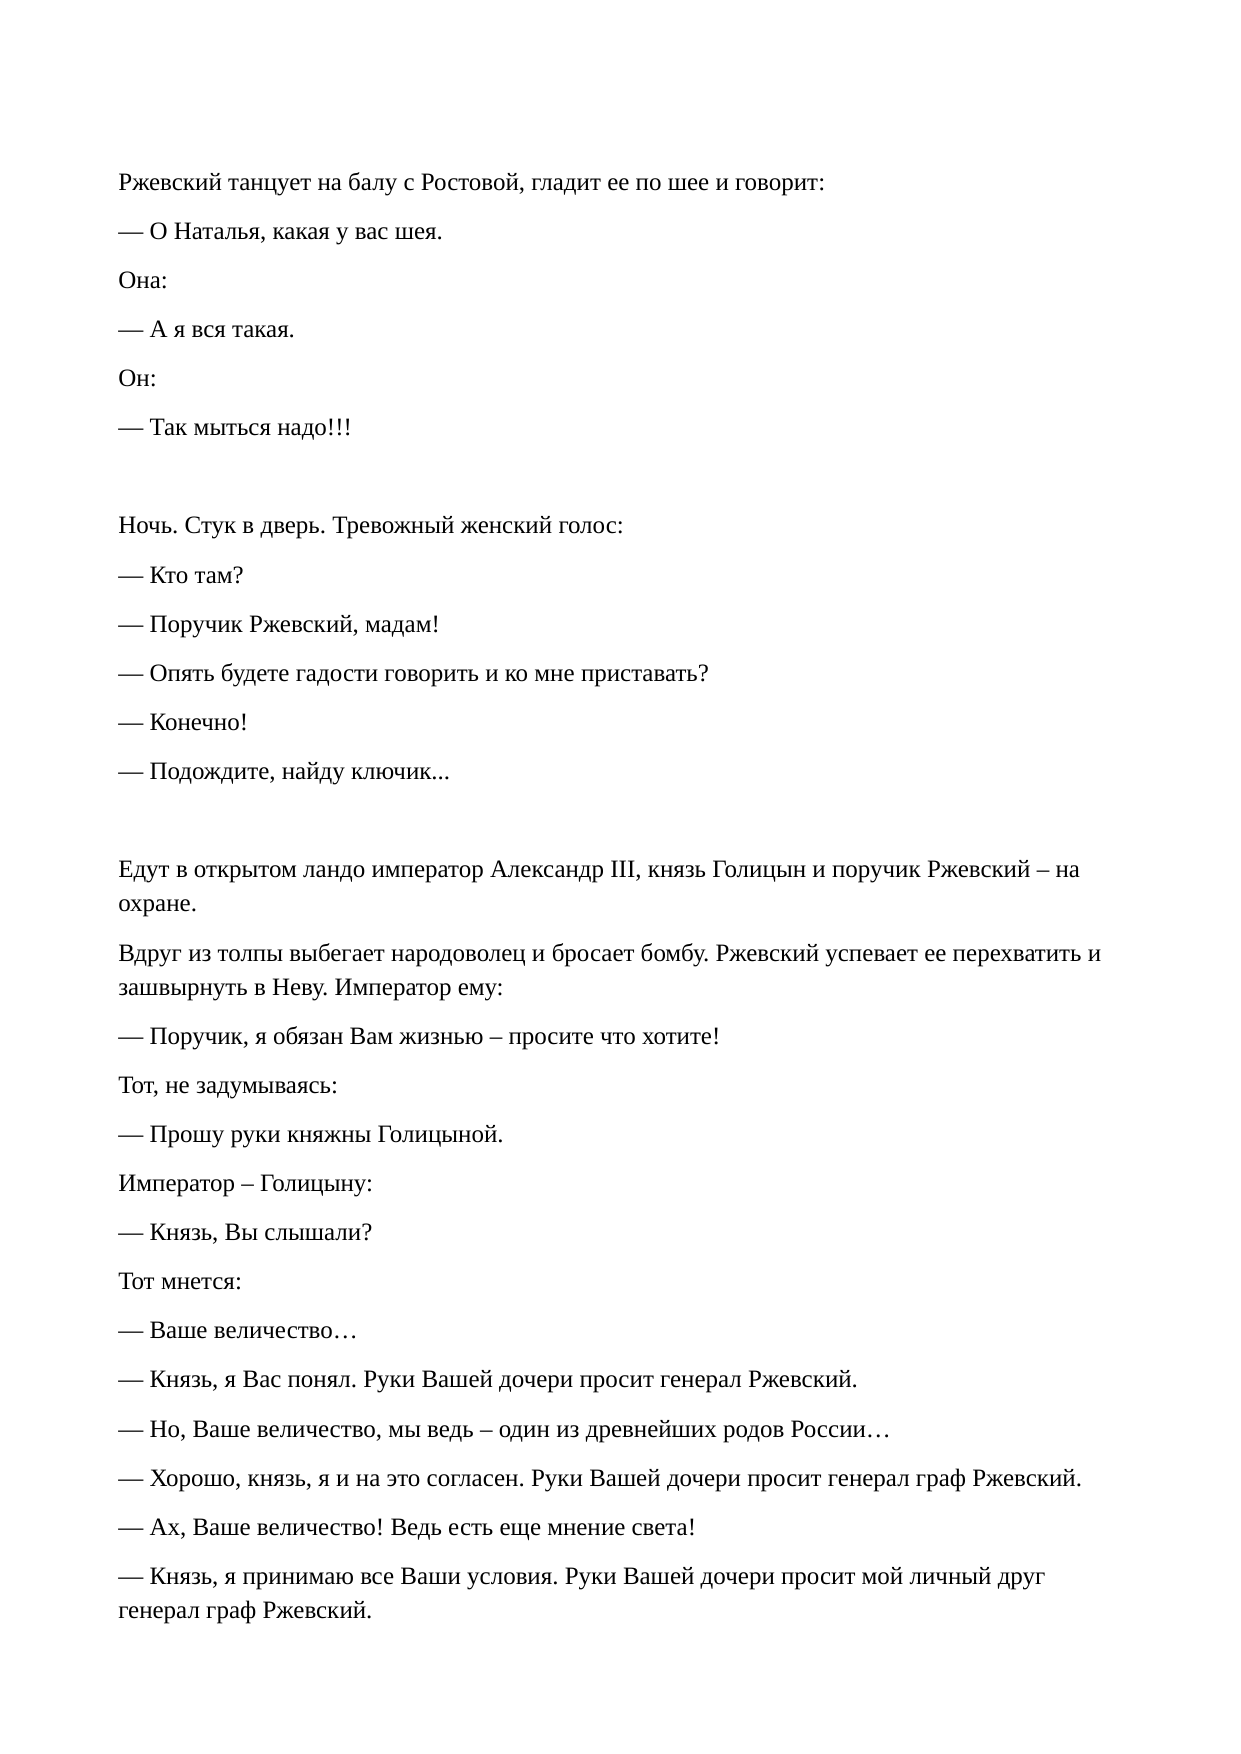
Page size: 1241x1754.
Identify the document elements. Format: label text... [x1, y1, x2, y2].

text — Князь, я принимаю все Ваши условия. Руки Вашей дочери просит мой личный друг генерал граф Ржевский. [118, 1561, 1122, 1624]
text Он: [118, 363, 1122, 392]
text Ржевский танцует на балу с Ростовой, гладит ее по шее и говорит: [118, 167, 1122, 196]
text — Кто там? [118, 560, 1122, 588]
text Император – Голицыну: [118, 1168, 1122, 1197]
text Тот, не задумываясь: [118, 1070, 1122, 1099]
text Тот мнется: [118, 1266, 1122, 1295]
text — Подождите, найду ключик... [118, 756, 1122, 785]
text — Ах, Ваше величество! Ведь есть еще мнение света! [118, 1512, 1122, 1541]
text Она: [118, 265, 1122, 294]
text — Ваше величество… [118, 1316, 1122, 1344]
text — Князь, я Вас понял. Руки Вашей дочери просит генерал Ржевский. [118, 1364, 1122, 1393]
text Едут в открытом ландо император Александр III, князь Голицын и поручик Ржевский – на охране. [118, 854, 1122, 917]
text Ночь. Стук в дверь. Тревожный женский голос: [118, 511, 1122, 539]
text — Конечно! [118, 707, 1122, 736]
text — Но, Ваше величество, мы ведь – один из древнейших родов России… [118, 1414, 1122, 1442]
text Вдруг из толпы выбегает народоволец и бросает бомбу. Ржевский успевает ее перехватить и зашвырнуть в Неву. Император ему: [118, 938, 1122, 1001]
text — Хорошо, князь, я и на это согласен. Руки Вашей дочери просит генерал граф Ржевский. [118, 1463, 1122, 1491]
text — Князь, Вы слышали? [118, 1217, 1122, 1246]
text — А я вся такая. [118, 314, 1122, 343]
text — О Наталья, какая у вас шея. [118, 216, 1122, 245]
text — Поручик Ржевский, мадам! [118, 609, 1122, 637]
text — Поручик, я обязан Вам жизнью – просите что хотите! [118, 1021, 1122, 1050]
text — Опять будете гадости говорить и ко мне приставать? [118, 658, 1122, 687]
text — Прошу руки княжны Голицыной. [118, 1119, 1122, 1148]
text — Так мыться надо!!! [118, 412, 1122, 441]
